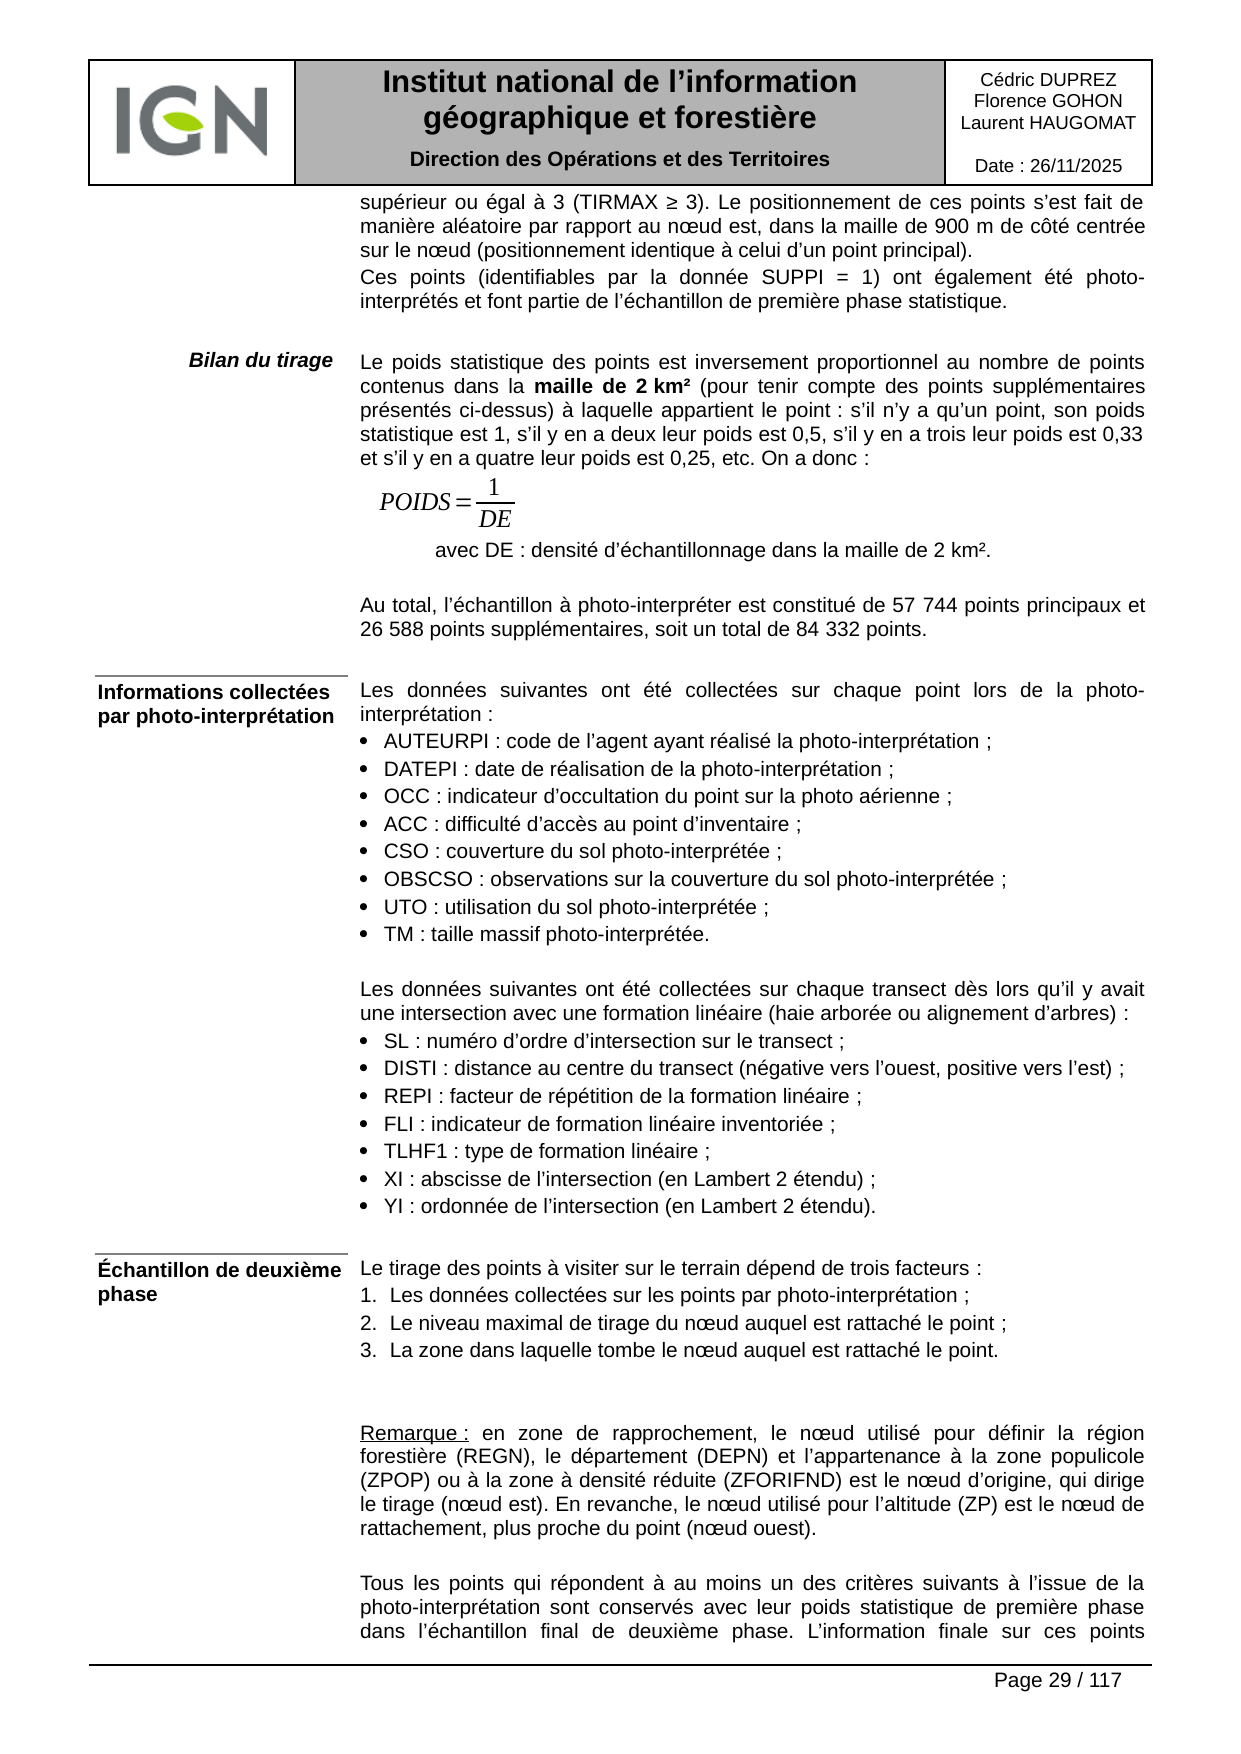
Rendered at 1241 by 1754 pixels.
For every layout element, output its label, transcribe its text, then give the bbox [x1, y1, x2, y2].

table_cell supérieur ou égal à 3 (TIRMAX ≥ 3). Le positionnement de ces points s’est fait de manière aléatoire par rapport au nœud est, dans la maille de 900 m de côté centrée sur le nœud (positionnement identique à celui d’un point principal). Ces points (identifiables par la donnée SUPPI = 1) ont également été photo-interprétés et font partie de l’échantillon de première phase statistique. [354, 186, 1152, 346]
table_cell Échantillon de deuxième phase [89, 1252, 354, 1649]
table_cell Bilan du tirage [89, 346, 354, 674]
table_cell Le poids statistique des points est inversement proportionnel au nombre de points contenus dans la maille de 2 km² (pour tenir compte des points supplémentaires présentés ci-dessus) à laquelle appartient le point : s’il n’y a qu’un point, son poids statistique est 1, s’il y en a deux leur poids est 0,5, s’il y en a trois leur poids est 0,33 et s’il y en a quatre leur poids est 0,25, etc. On a donc : avec DE : densité d’échantillonnage dans la maille de 2 km². Au total, l’échantillon à photo-interpréter est constitué de 57 744 points principaux et 26 588 points supplémentaires, soit un total de 84 332 points. [354, 346, 1152, 674]
table_cell Informations collectées par photo-interprétation [89, 674, 354, 1252]
picture [91, 62, 293, 180]
table_cell [89, 186, 354, 346]
table_cell Le tirage des points à visiter sur le terrain dépend de trois facteurs : Les données collectées sur les points par photo-interprétation ; Le niveau maximal de tirage du nœud auquel est rattaché le point ; La zone dans laquelle tombe le nœud auquel est rattaché le point. Remarque : en zone de rapprochement, le nœud utilisé pour définir la région forestière (REGN), le département (DEPN) et l’appartenance à la zone populicole (ZPOP) ou à la zone à densité réduite (ZFORIFND) est le nœud d’origine, qui dirige le tirage (nœud est). En revanche, le nœud utilisé pour l’altitude (ZP) est le nœud de rattachement, plus proche du point (nœud ouest). Tous les points qui répondent à au moins un des critères suivants à l’issue de la photo-interprétation sont conservés avec leur poids statistique de première phase dans l’échantillon final de deuxième phase. L’information finale sur ces points [354, 1252, 1152, 1649]
table_cell Les données suivantes ont été collectées sur chaque point lors de la photo-interprétation : AUTEURPI : code de l’agent ayant réalisé la photo-interprétation ; DATEPI : date de réalisation de la photo-interprétation ; OCC : indicateur d’occultation du point sur la photo aérienne ; ACC : difficulté d’accès au point d’inventaire ; CSO : couverture du sol photo-interprétée ; OBSCSO : observations sur la couverture du sol photo-interprétée ; UTO : utilisation du sol photo-interprétée ; TM : taille massif photo-interprétée. Les données suivantes ont été collectées sur chaque transect dès lors qu’il y avait une intersection avec une formation linéaire (haie arborée ou alignement d’arbres) : SL : numéro d’ordre d’intersection sur le transect ; DISTI : distance au centre du transect (négative vers l’ouest, positive vers l’est) ; REPI : facteur de répétition de la formation linéaire ; FLI : indicateur de formation linéaire inventoriée ; TLHF1 : type de formation linéaire ; XI : abscisse de l’intersection (en Lambert 2 étendu) ; YI : ordonnée de l’intersection (en Lambert 2 étendu). [354, 674, 1152, 1252]
